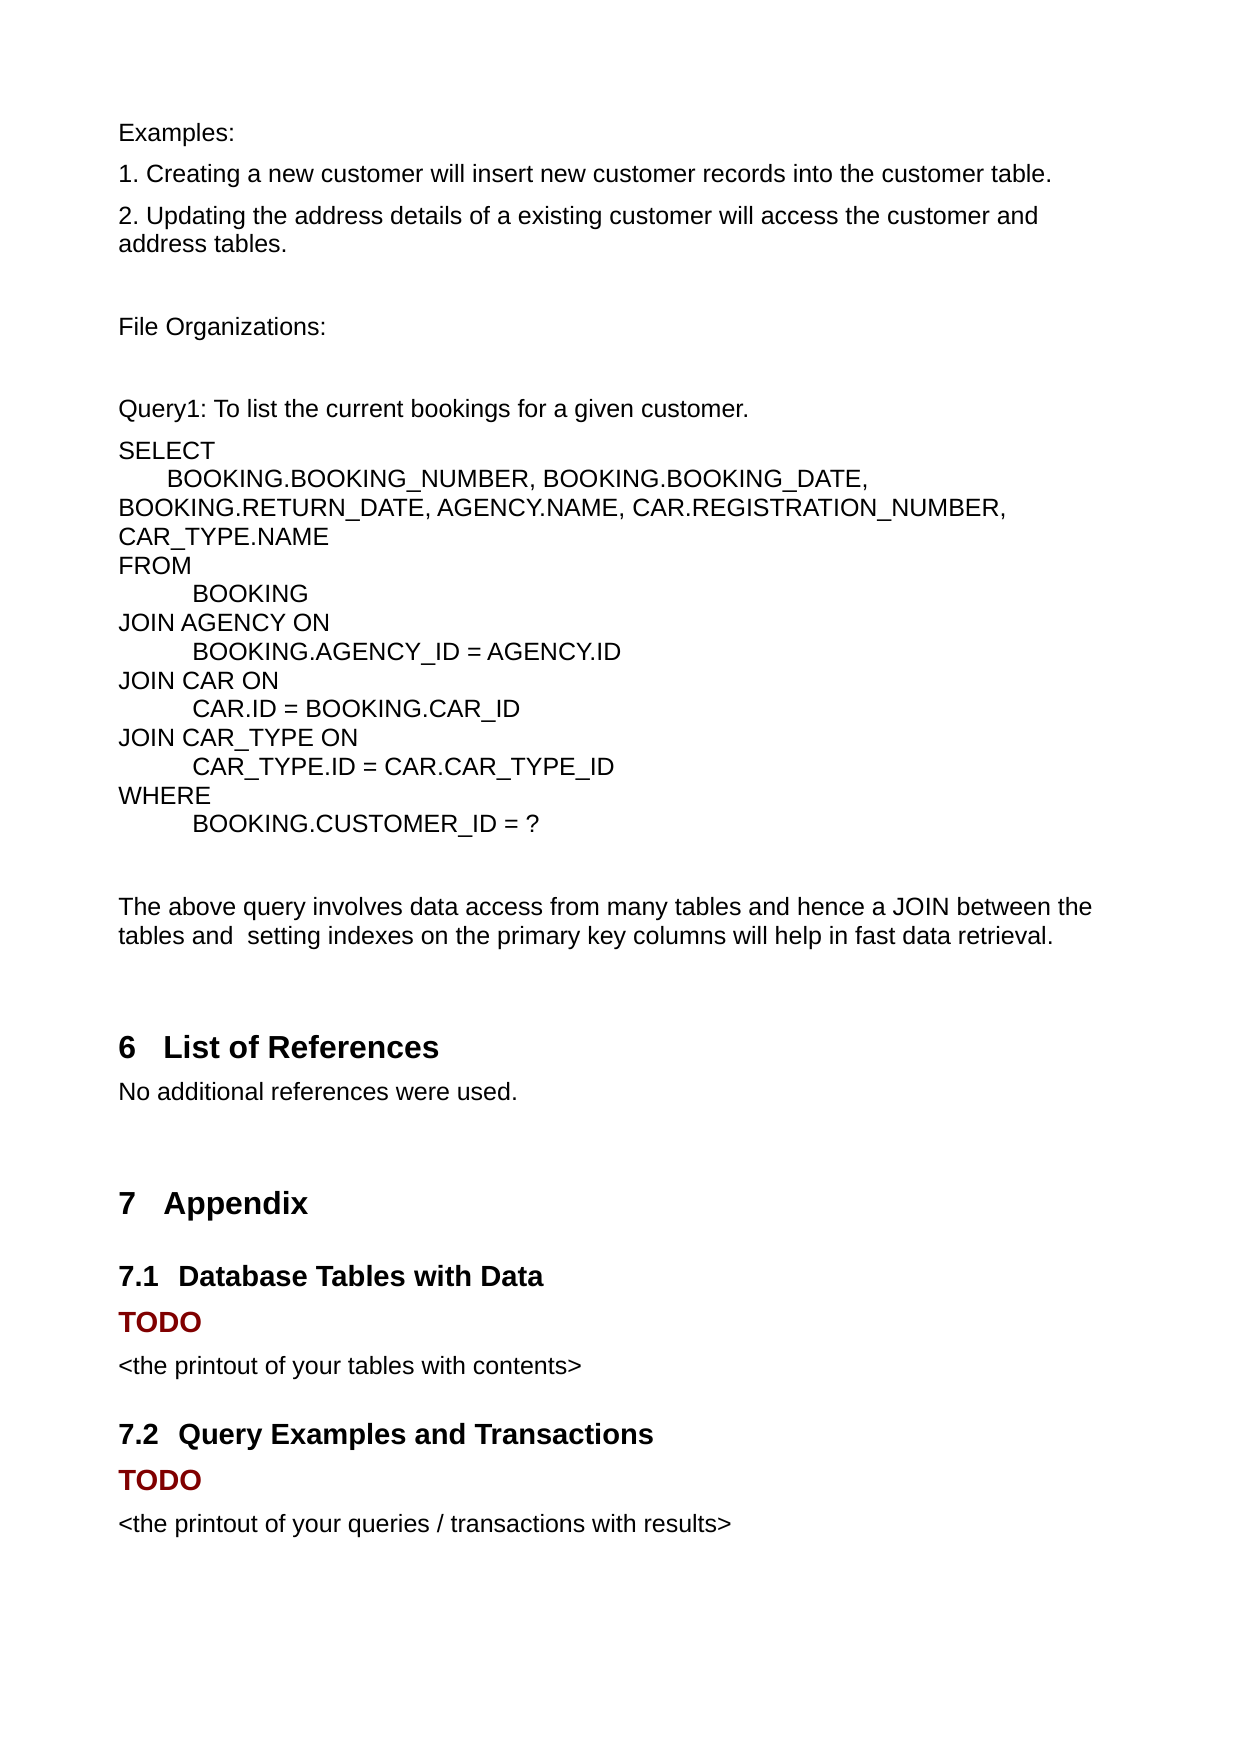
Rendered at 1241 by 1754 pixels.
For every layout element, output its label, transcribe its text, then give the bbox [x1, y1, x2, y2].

text 2. Updating the address details of a existing customer will access the customer and address tables. [118, 201, 1122, 258]
text 1. Creating a new customer will insert new customer records into the customer table. [118, 159, 1122, 188]
subtitle Database Tables with Data [118, 1259, 1122, 1292]
subtitle Appendix [118, 1185, 1122, 1221]
text Examples: [118, 118, 1122, 147]
text No additional references were used. [118, 1077, 1122, 1106]
text SELECT BOOKING.BOOKING_NUMBER, BOOKING.BOOKING_DATE, BOOKING.RETURN_DATE, AGENCY.NAME, CAR.REGISTRATION_NUMBER, CAR_TYPE.NAME FROM BOOKING JOIN AGENCY ON BOOKING.AGENCY_ID = AGENCY.ID JOIN CAR ON CAR.ID = BOOKING.CAR_ID JOIN CAR_TYPE ON CAR_TYPE.ID = CAR.CAR_TYPE_ID WHERE BOOKING.CUSTOMER_ID = ? [118, 436, 1122, 838]
text <the printout of your tables with contents> [118, 1351, 1122, 1380]
text <the printout of your queries / transactions with results> [118, 1509, 1122, 1538]
subtitle Query Examples and Transactions [118, 1417, 1122, 1451]
text TODO [118, 1463, 1122, 1497]
subtitle List of References [118, 1028, 1122, 1065]
text Query1: To list the current bookings for a given customer. [118, 394, 1122, 423]
text File Organizations: [118, 312, 1122, 341]
text The above query involves data access from many tables and hence a JOIN between the tables and setting indexes on the primary key columns will help in fast data retrieval. [118, 892, 1122, 949]
text TODO [118, 1305, 1122, 1338]
